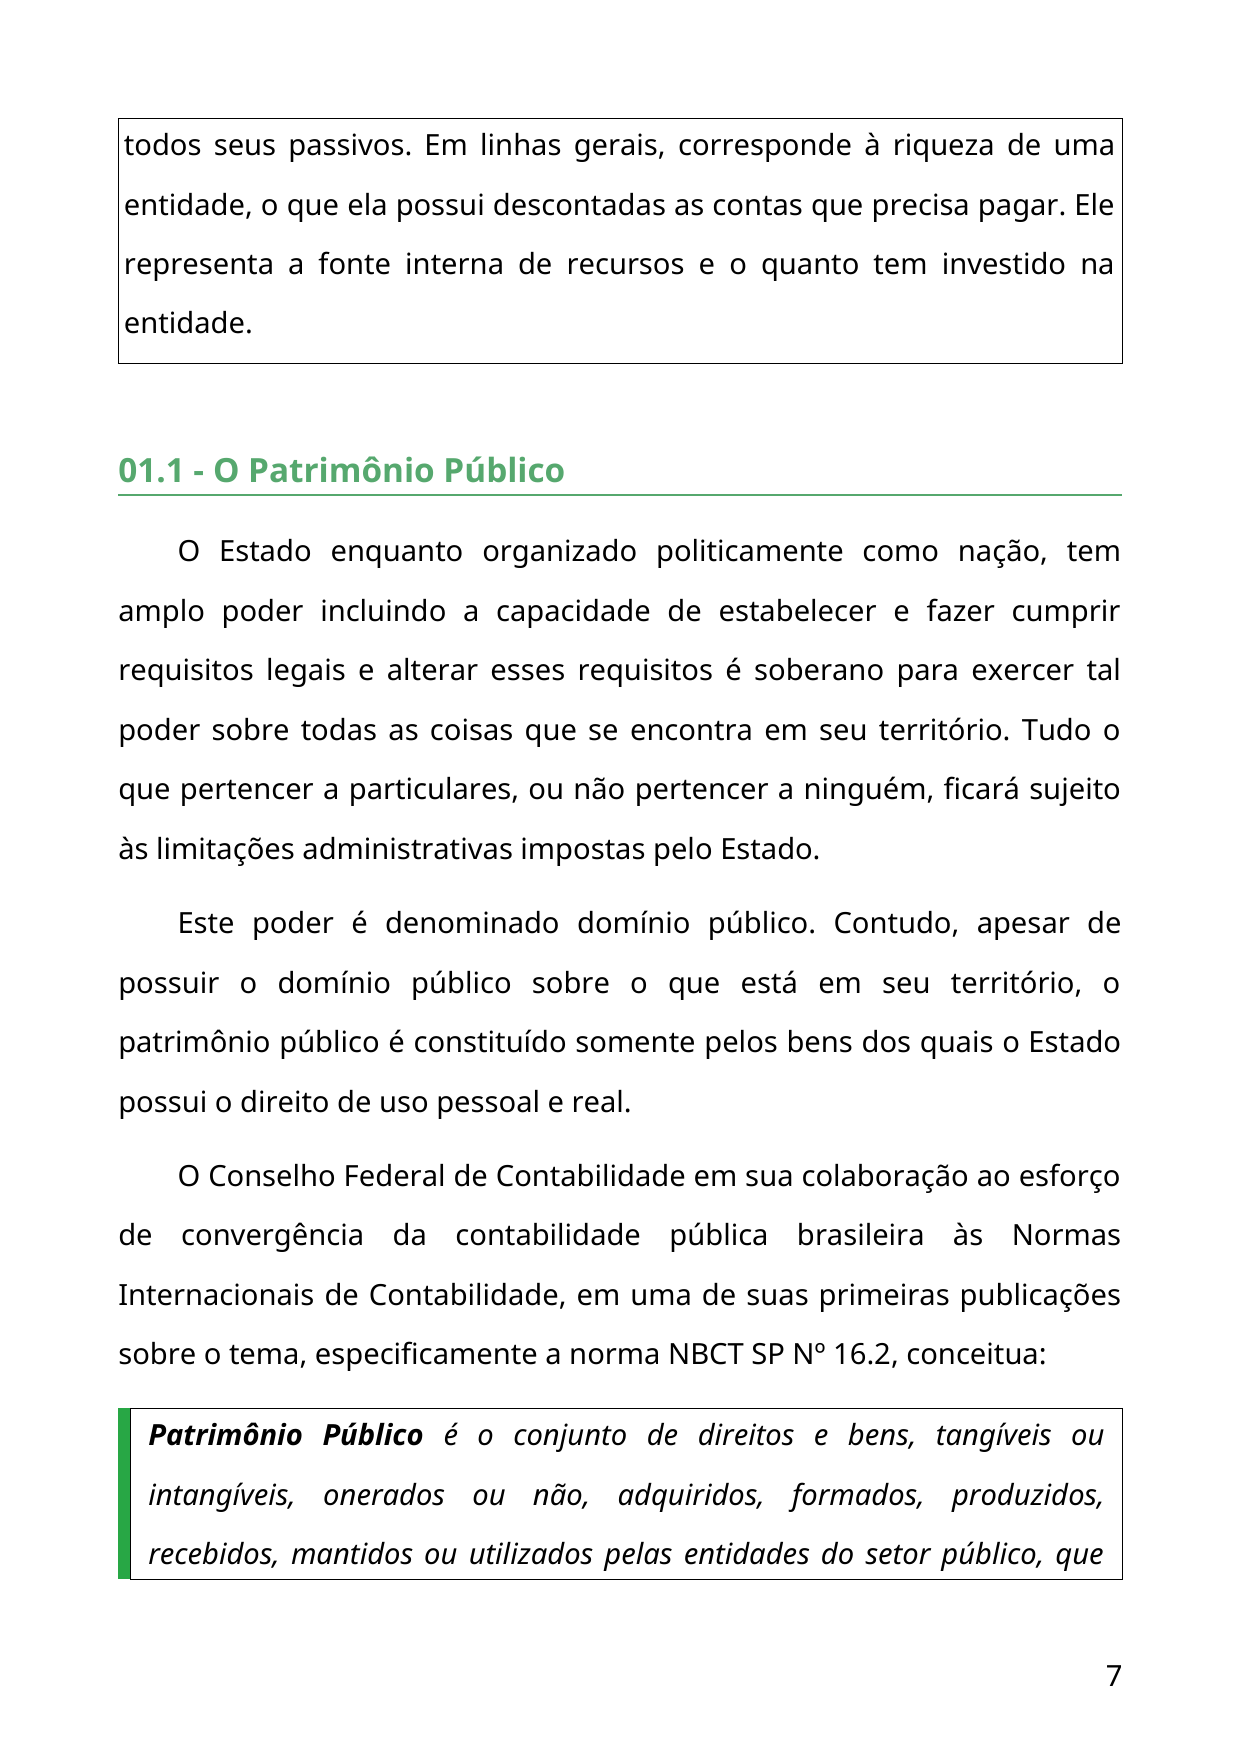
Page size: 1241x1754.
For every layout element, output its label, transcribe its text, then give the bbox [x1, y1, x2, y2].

subtitle 01.1 - O Patrimônio Público [118, 447, 1122, 494]
table_header [118, 1408, 130, 1579]
text Este poder é denominado domínio público. Contudo, apesar de possuir o domínio público sobre o que está em seu território, o patrimônio público é constituído somente pelos bens dos quais o Estado possui o direito de uso pessoal e real. [118, 902, 1122, 1121]
text O Estado enquanto organizado politicamente como nação, tem amplo poder incluindo a capacidade de estabelecer e fazer cumprir requisitos legais e alterar esses requisitos é soberano para exercer tal poder sobre todas as coisas que se encontra em seu território. Tudo o que pertencer a particulares, ou não pertencer a ninguém, ficará sujeito às limitações administrativas impostas pelo Estado. [118, 531, 1122, 868]
table_cell todos seus passivos. Em linhas gerais, corresponde à riqueza de uma entidade, o que ela possui descontadas as contas que precisa pagar. Ele representa a fonte interna de recursos e o quanto tem investido na entidade. [119, 119, 1122, 363]
table_header Patrimônio Público é o conjunto de direitos e bens, tangíveis ou intangíveis, onerados ou não, adquiridos, formados, produzidos, recebidos, mantidos ou utilizados pelas entidades do setor público, que [131, 1409, 1122, 1579]
text O Conselho Federal de Contabilidade em sua colaboração ao esforço de convergência da contabilidade pública brasileira às Normas Internacionais de Contabilidade, em uma de suas primeiras publicações sobre o tema, especificamente a norma NBCT SP Nº 16.2, conceitua: [118, 1155, 1122, 1373]
